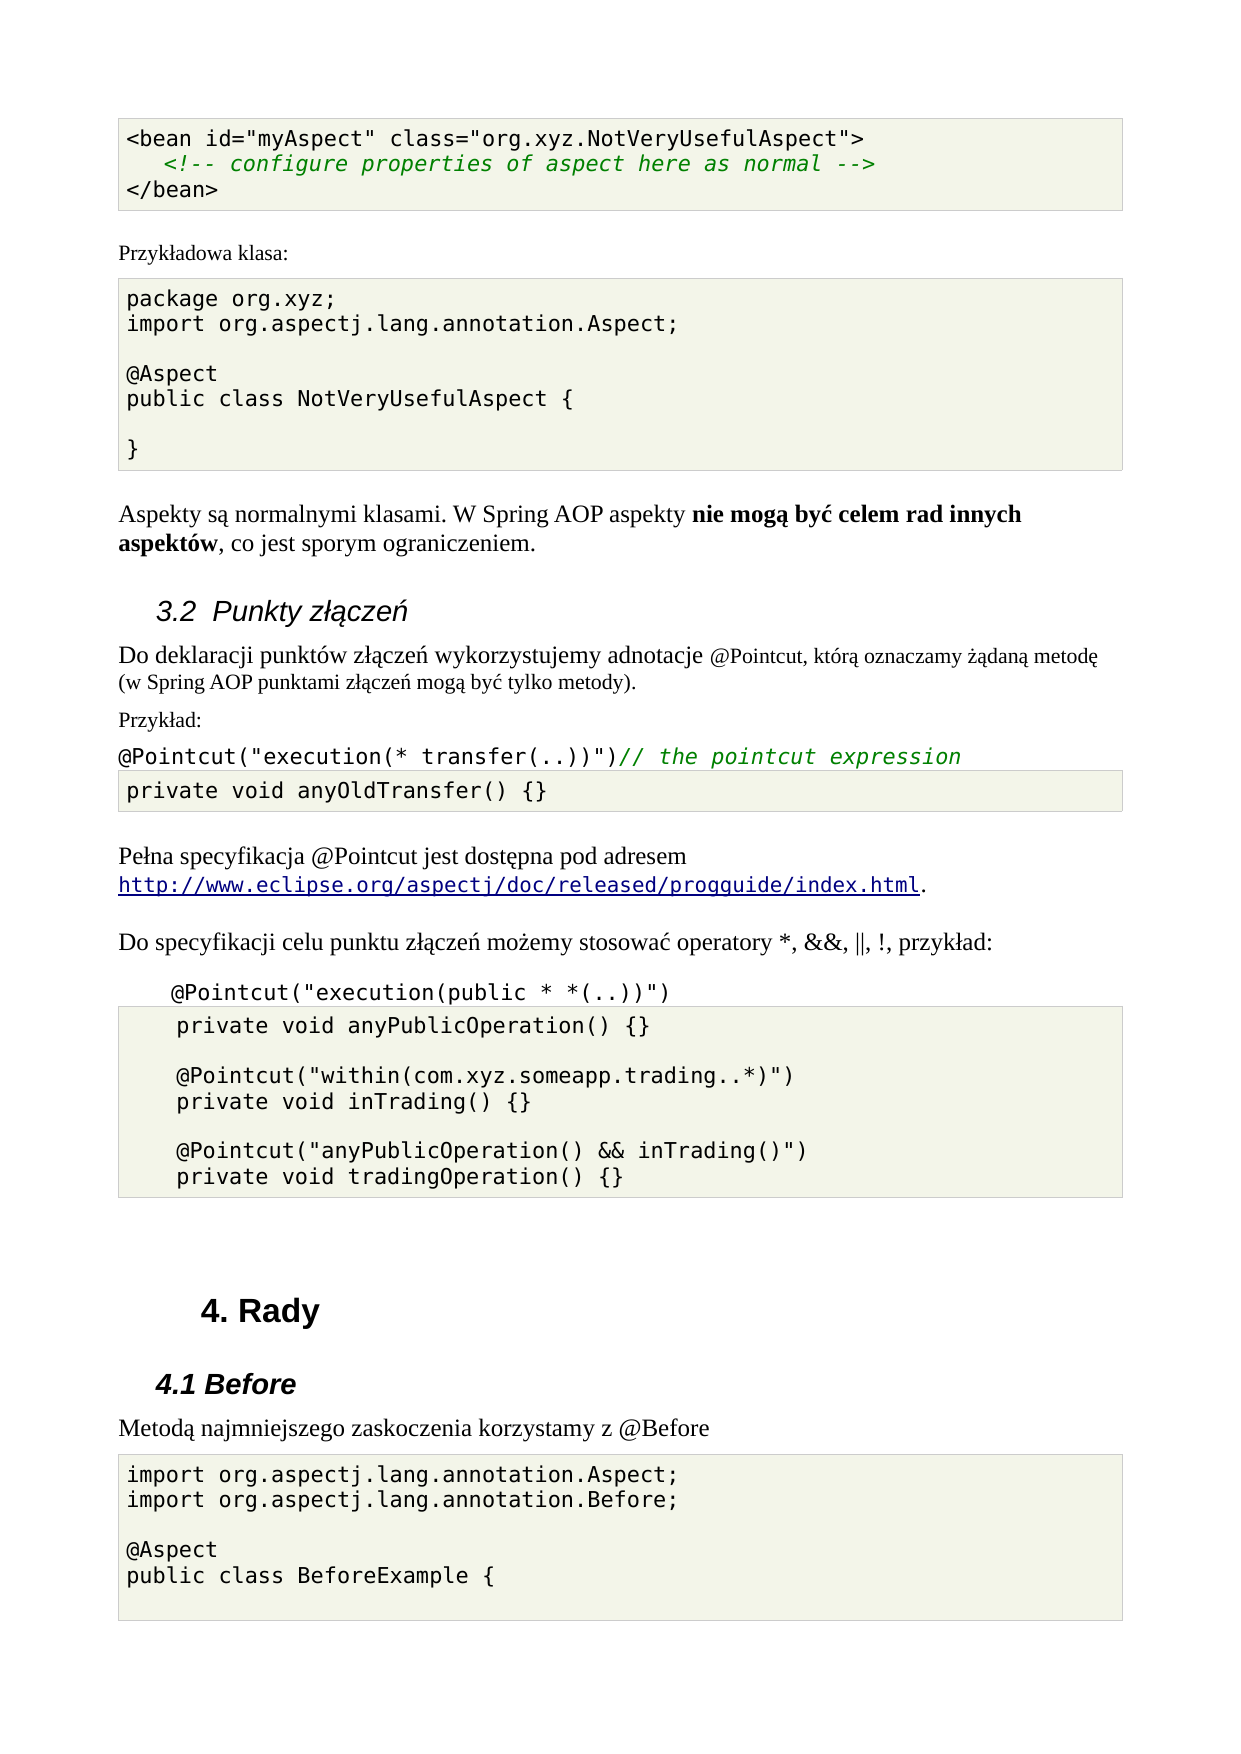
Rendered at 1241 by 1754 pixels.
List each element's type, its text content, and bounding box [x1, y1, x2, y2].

text import org.aspectj.lang.annotation.Aspect; [119, 1455, 1122, 1479]
text @Pointcut("execution(* transfer(..))")// the pointcut expression [118, 744, 1122, 770]
text import org.aspectj.lang.annotation.Aspect; [119, 303, 1122, 329]
text Przykład: [118, 707, 1122, 732]
text private void anyOldTransfer() {} [119, 771, 1122, 811]
subtitle 4.1 Before [156, 1367, 1122, 1400]
subtitle 4. Rady [156, 1252, 1122, 1329]
text Metodą najmniejszego zaskoczenia korzystamy z @Before [118, 1413, 1122, 1442]
text public class NotVeryUsefulAspect { [119, 378, 1122, 404]
text public class BeforeExample { [119, 1555, 1122, 1580]
text package org.xyz; [119, 279, 1122, 303]
text } [119, 428, 1122, 470]
text <bean id="myAspect" class="org.xyz.NotVeryUsefulAspect"> [119, 119, 1122, 144]
text Pełna specyfikacja @Pointcut jest dostępna pod adresem http://www.eclipse.org/aspectj/doc/released/progguide/index.html. [118, 841, 1122, 898]
text @Pointcut("execution(public * *(..))") [118, 980, 1122, 1006]
text private void anyPublicOperation() {} [119, 1007, 1122, 1031]
text private void tradingOperation() {} [119, 1156, 1122, 1197]
text Aspekty są normalnymi klasami. W Spring AOP aspekty nie mogą być celem rad innych aspektów, co jest sporym ograniczeniem. [118, 499, 1122, 557]
text @Aspect [119, 1529, 1122, 1555]
text import org.aspectj.lang.annotation.Before; [119, 1479, 1122, 1505]
subtitle 3.2 Punkty złączeń [156, 594, 1122, 628]
text @Pointcut("within(com.xyz.someapp.trading..*)") [119, 1055, 1122, 1081]
text Do specyfikacji celu punktu złączeń możemy stosować operatory *, &&, ||, !, przykład: [118, 927, 1122, 956]
text @Pointcut("anyPublicOperation() && inTrading()") [119, 1131, 1122, 1156]
text <!-- configure properties of aspect here as normal --> [119, 144, 1122, 169]
text @Aspect [119, 353, 1122, 378]
text private void inTrading() {} [119, 1081, 1122, 1106]
text </bean> [119, 169, 1122, 210]
text Przykładowa klasa: [118, 240, 1122, 265]
text Do deklaracji punktów złączeń wykorzystujemy adnotacje @Pointcut, którą oznaczamy żądaną metodę (w Spring AOP punktami złączeń mogą być tylko metody). [118, 640, 1122, 694]
